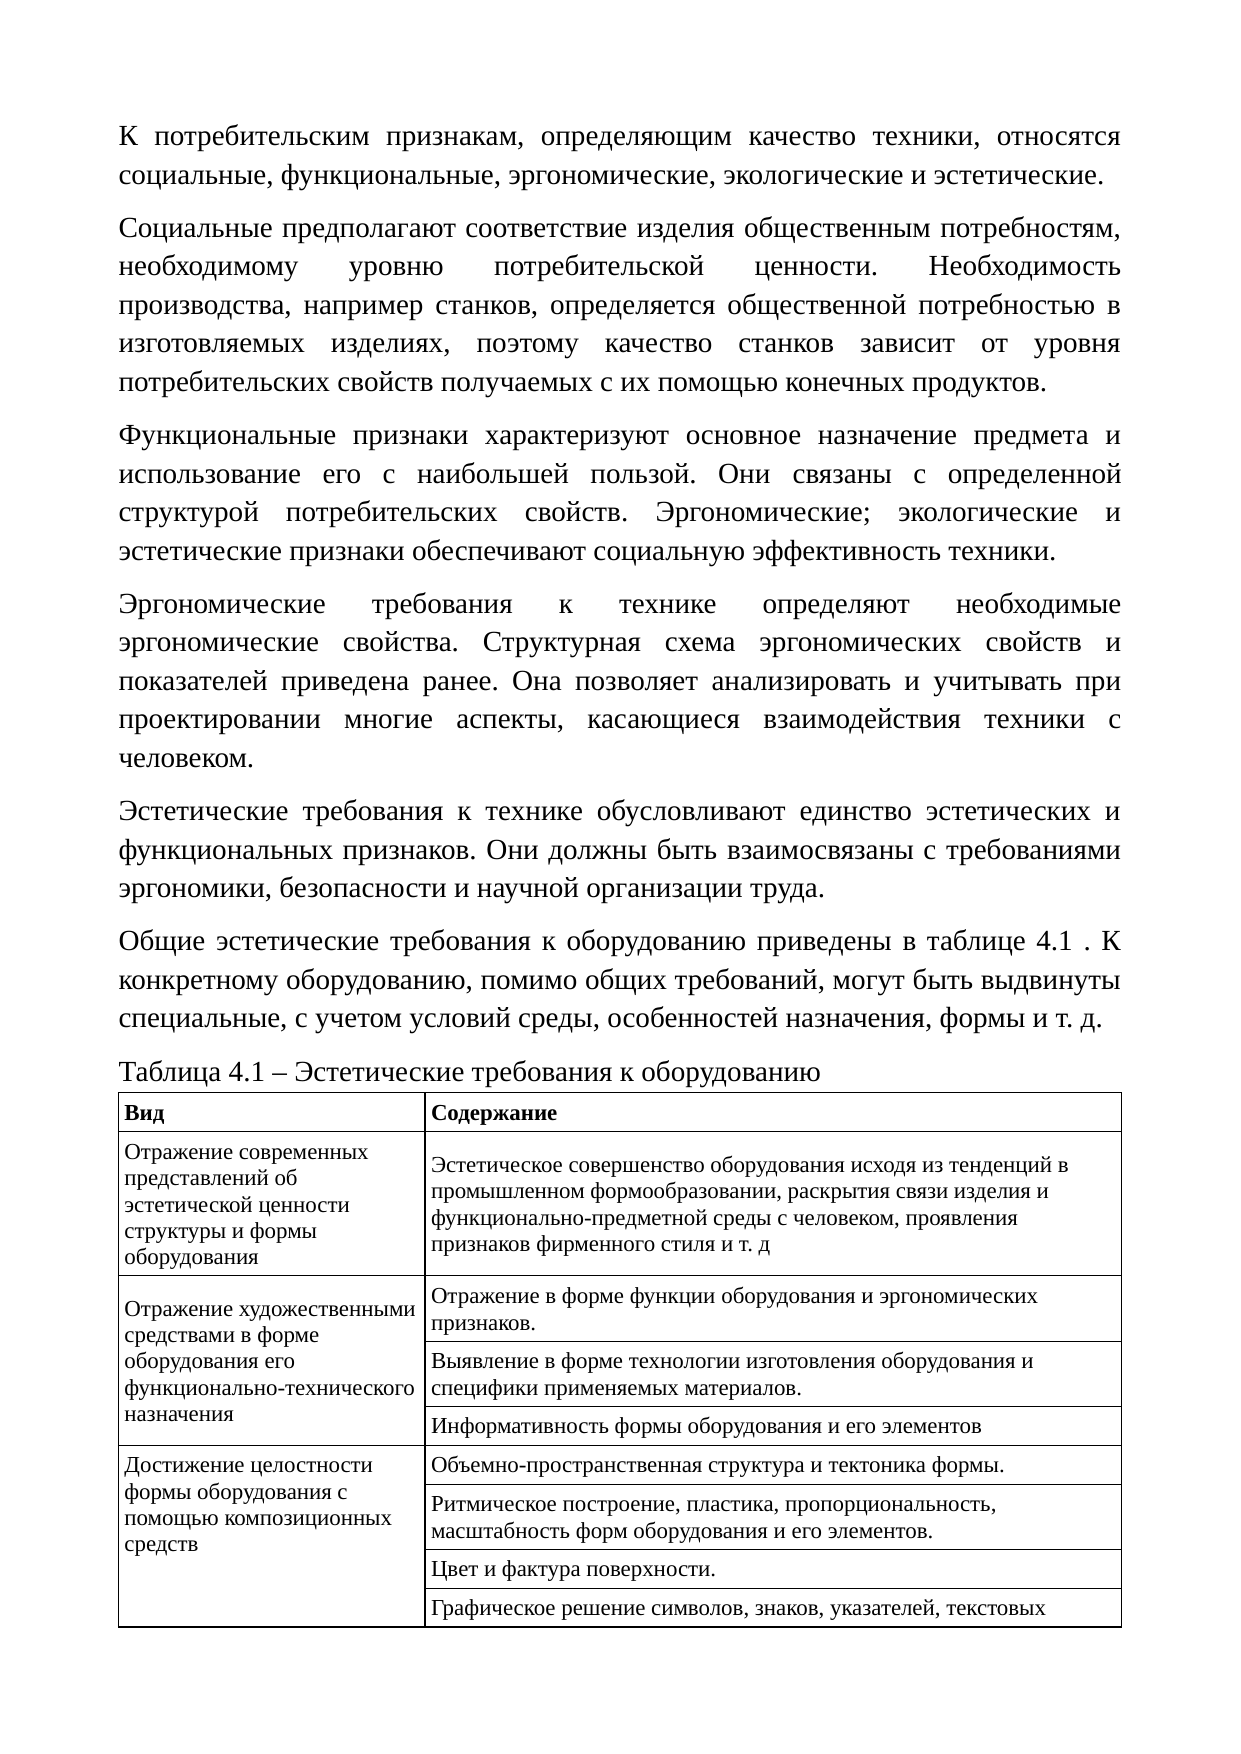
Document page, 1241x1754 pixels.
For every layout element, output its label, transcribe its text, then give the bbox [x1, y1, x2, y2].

text Эстетические требования к технике обусловливают единство эстетических и функциональных признаков. Они должны быть взаимосвязаны с требованиями эргономики, безопасности и научной организации труда. [118, 793, 1122, 904]
text К потребительским признакам, определяющим качество техники, относятся социальные, функциональные, эргономические, экологические и эстетические. [118, 118, 1122, 190]
table_cell Выявление в форме технологии изготовления оборудования и специфики применяемых материалов. [426, 1342, 1121, 1406]
table_header Содержание [426, 1093, 1121, 1131]
table_cell Графическое решение символов, знаков, указателей, текстовых [426, 1589, 1121, 1626]
text Функциональные признаки характеризуют основное назначение предмета и использование его с наибольшей пользой. Они связаны с определенной структурой потребительских свойств. Эргономические; экологические и эстетические признаки обеспечивают социальную эффективность техники. [118, 417, 1122, 566]
text Таблица 4.1 – Эстетические требования к оборудованию [118, 1054, 1122, 1087]
text Общие эстетические требования к оборудованию приведены в таблице 4.1 . К конкретному оборудованию, помимо общих требований, могут быть выдвинуты специальные, с учетом условий среды, особенностей назначения, формы и т. д. [118, 923, 1122, 1034]
table_cell Эстетическое совершенство оборудования исходя из тенденций в промышленном формообразовании, раскрытия связи изделия и функционально-предметной среды с человеком, проявления признаков фирменного стиля и т. д [426, 1132, 1121, 1275]
table_cell Объемно-пространственная структура и тектоника формы. [426, 1446, 1121, 1483]
table_cell Отражение в форме функции оборудования и эргономических признаков. [426, 1276, 1121, 1341]
table_cell Достижение целостности формы оборудования с помощью композиционных средств [119, 1446, 424, 1626]
text Социальные предполагают соответствие изделия общественным потребностям, необходимому уровню потребительской ценности. Необходимость производства, например станков, определяется общественной потребностью в изготовляемых изделиях, поэтому качество станков зависит от уровня потребительских свойств получаемых с их помощью конечных продуктов. [118, 210, 1122, 398]
table_cell Информативность формы оборудования и его элементов [426, 1407, 1121, 1445]
table_cell Ритмическое построение, пластика, пропорциональность, масштабность форм оборудования и его элементов. [426, 1485, 1121, 1549]
table_cell Отражение современных представлений об эстетической ценности структуры и формы оборудования [119, 1132, 424, 1275]
text Эргономические требования к технике определяют необходимые эргономические свойства. Структурная схема эргономических свойств и показателей приведена ранее. Она позволяет анализировать и учитывать при проектировании многие аспекты, касающиеся взаимодействия техники с человеком. [118, 586, 1122, 774]
table_cell Цвет и фактура поверхности. [426, 1550, 1121, 1588]
table_cell Отражение художественными средствами в форме оборудования его функционально-технического назначения [119, 1276, 424, 1445]
table_header Вид [119, 1093, 424, 1131]
